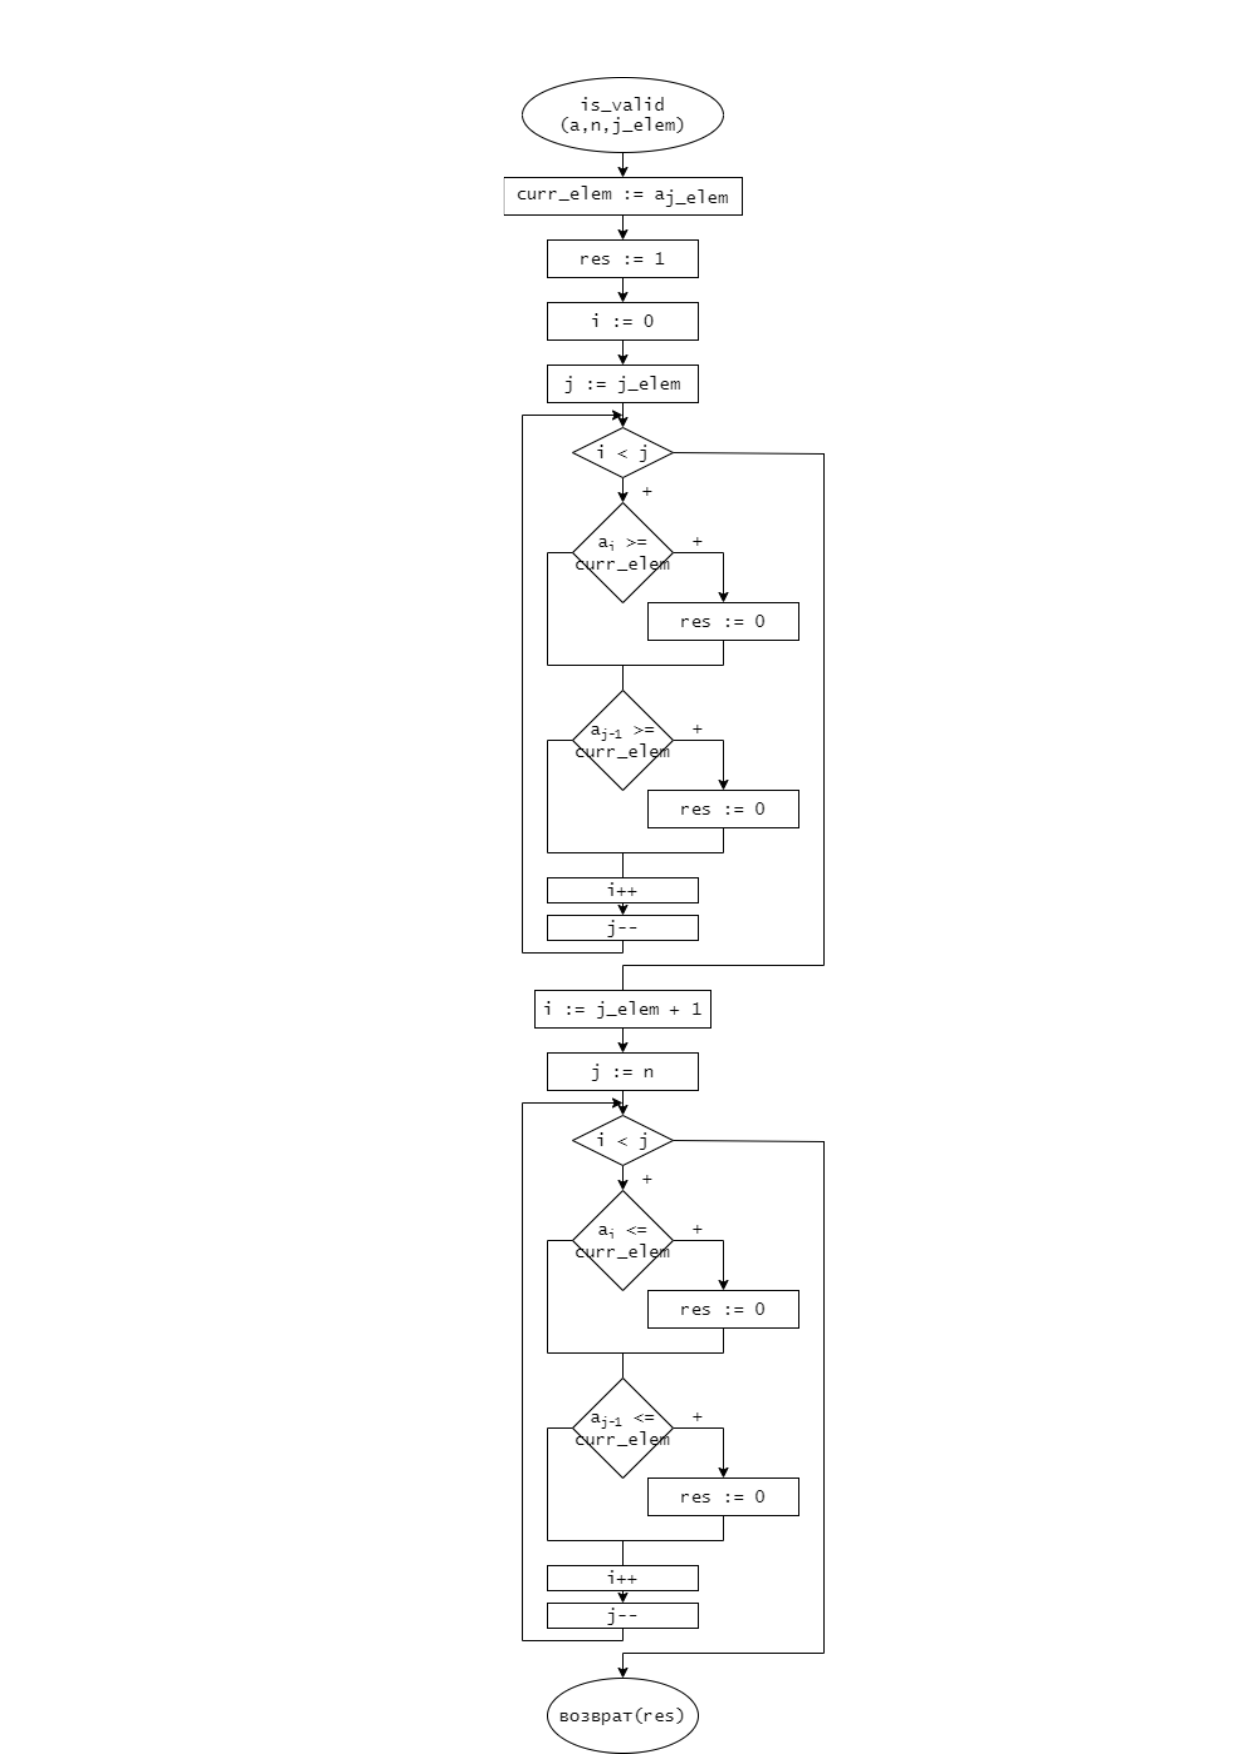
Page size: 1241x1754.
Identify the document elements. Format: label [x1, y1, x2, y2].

picture [503, 77, 826, 1754]
